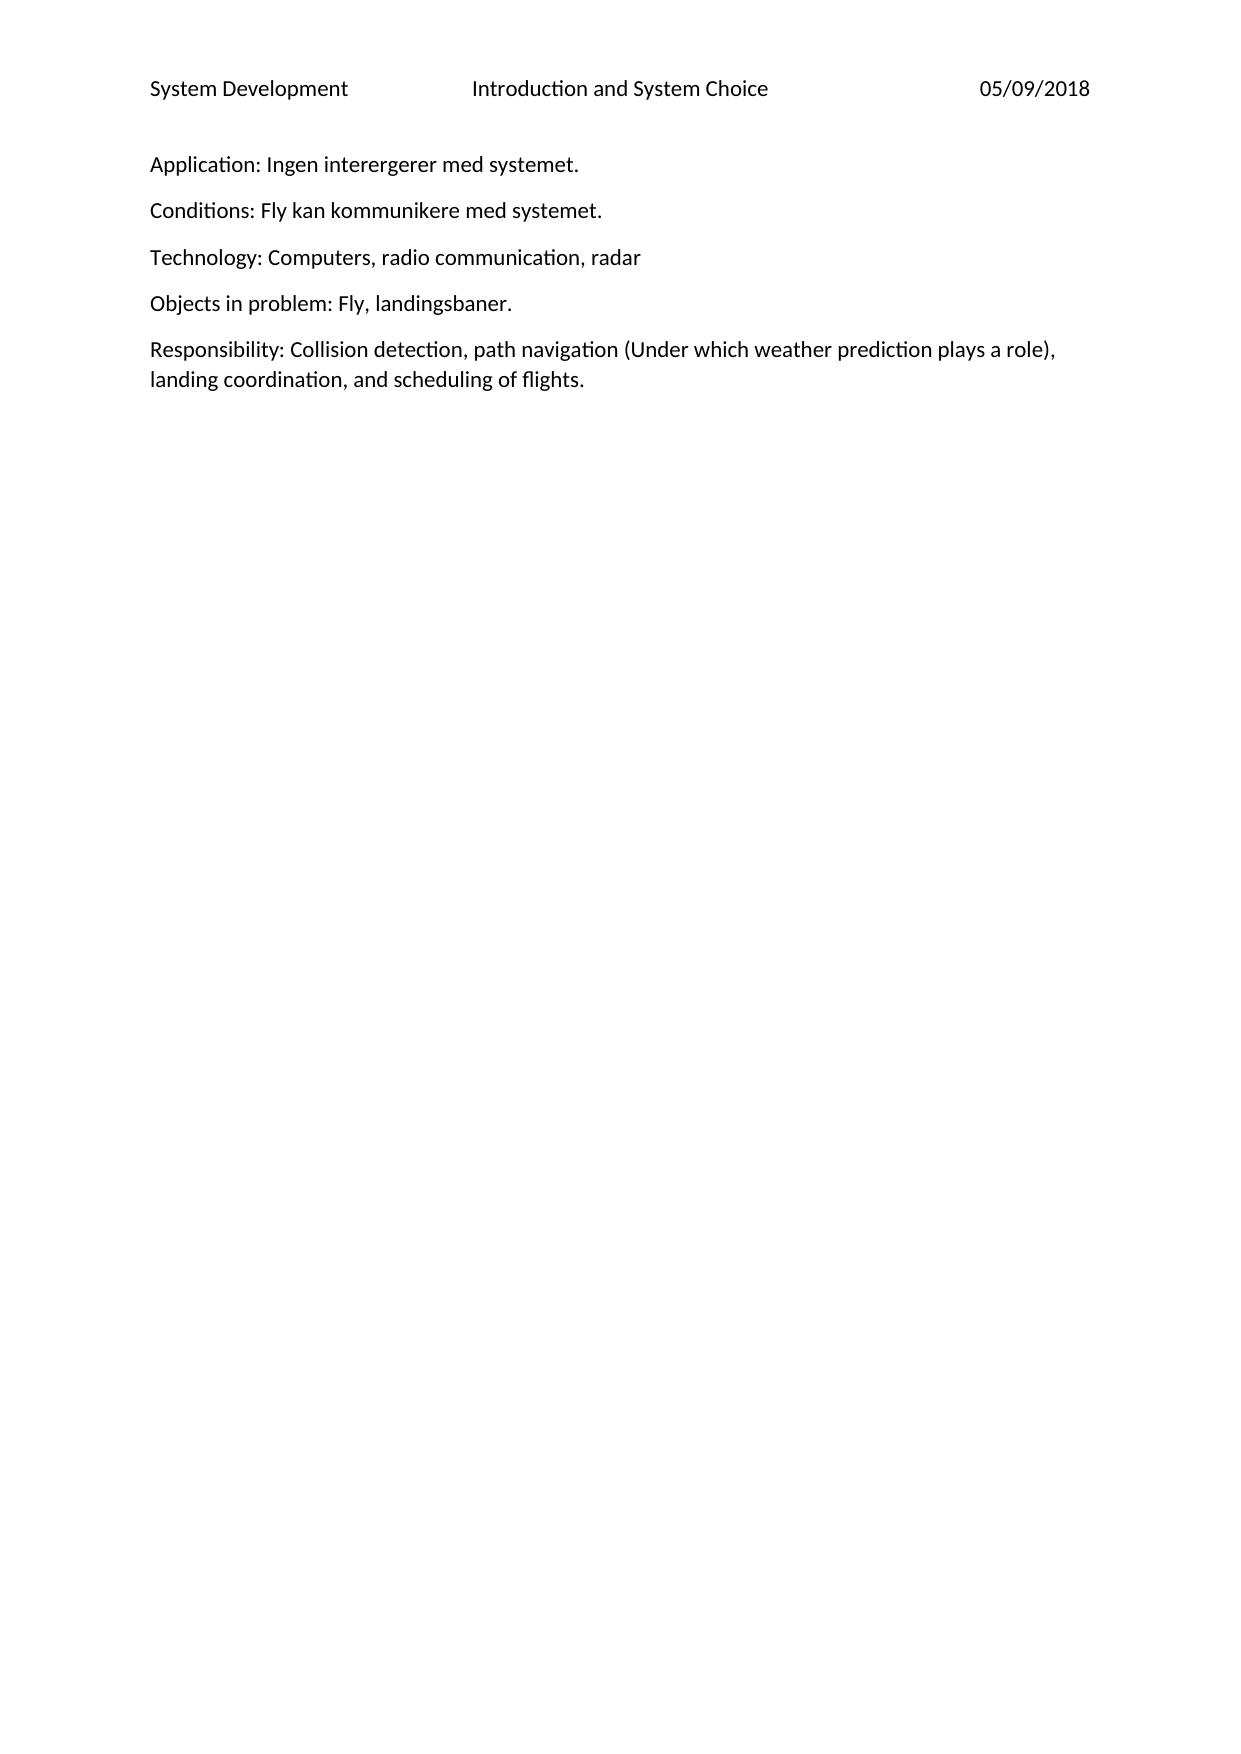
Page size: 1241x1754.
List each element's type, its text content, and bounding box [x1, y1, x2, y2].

text Technology: Computers, radio communication, radar [150, 243, 1090, 271]
text Objects in problem: Fly, landingsbaner. [150, 289, 1090, 317]
text Application: Ingen interergerer med systemet. [150, 150, 1090, 178]
text Conditions: Fly kan kommunikere med systemet. [150, 196, 1090, 224]
text Responsibility: Collision detection, path navigation (Under which weather prediction plays a role), landing coordination, and scheduling of flights. [150, 335, 1090, 393]
